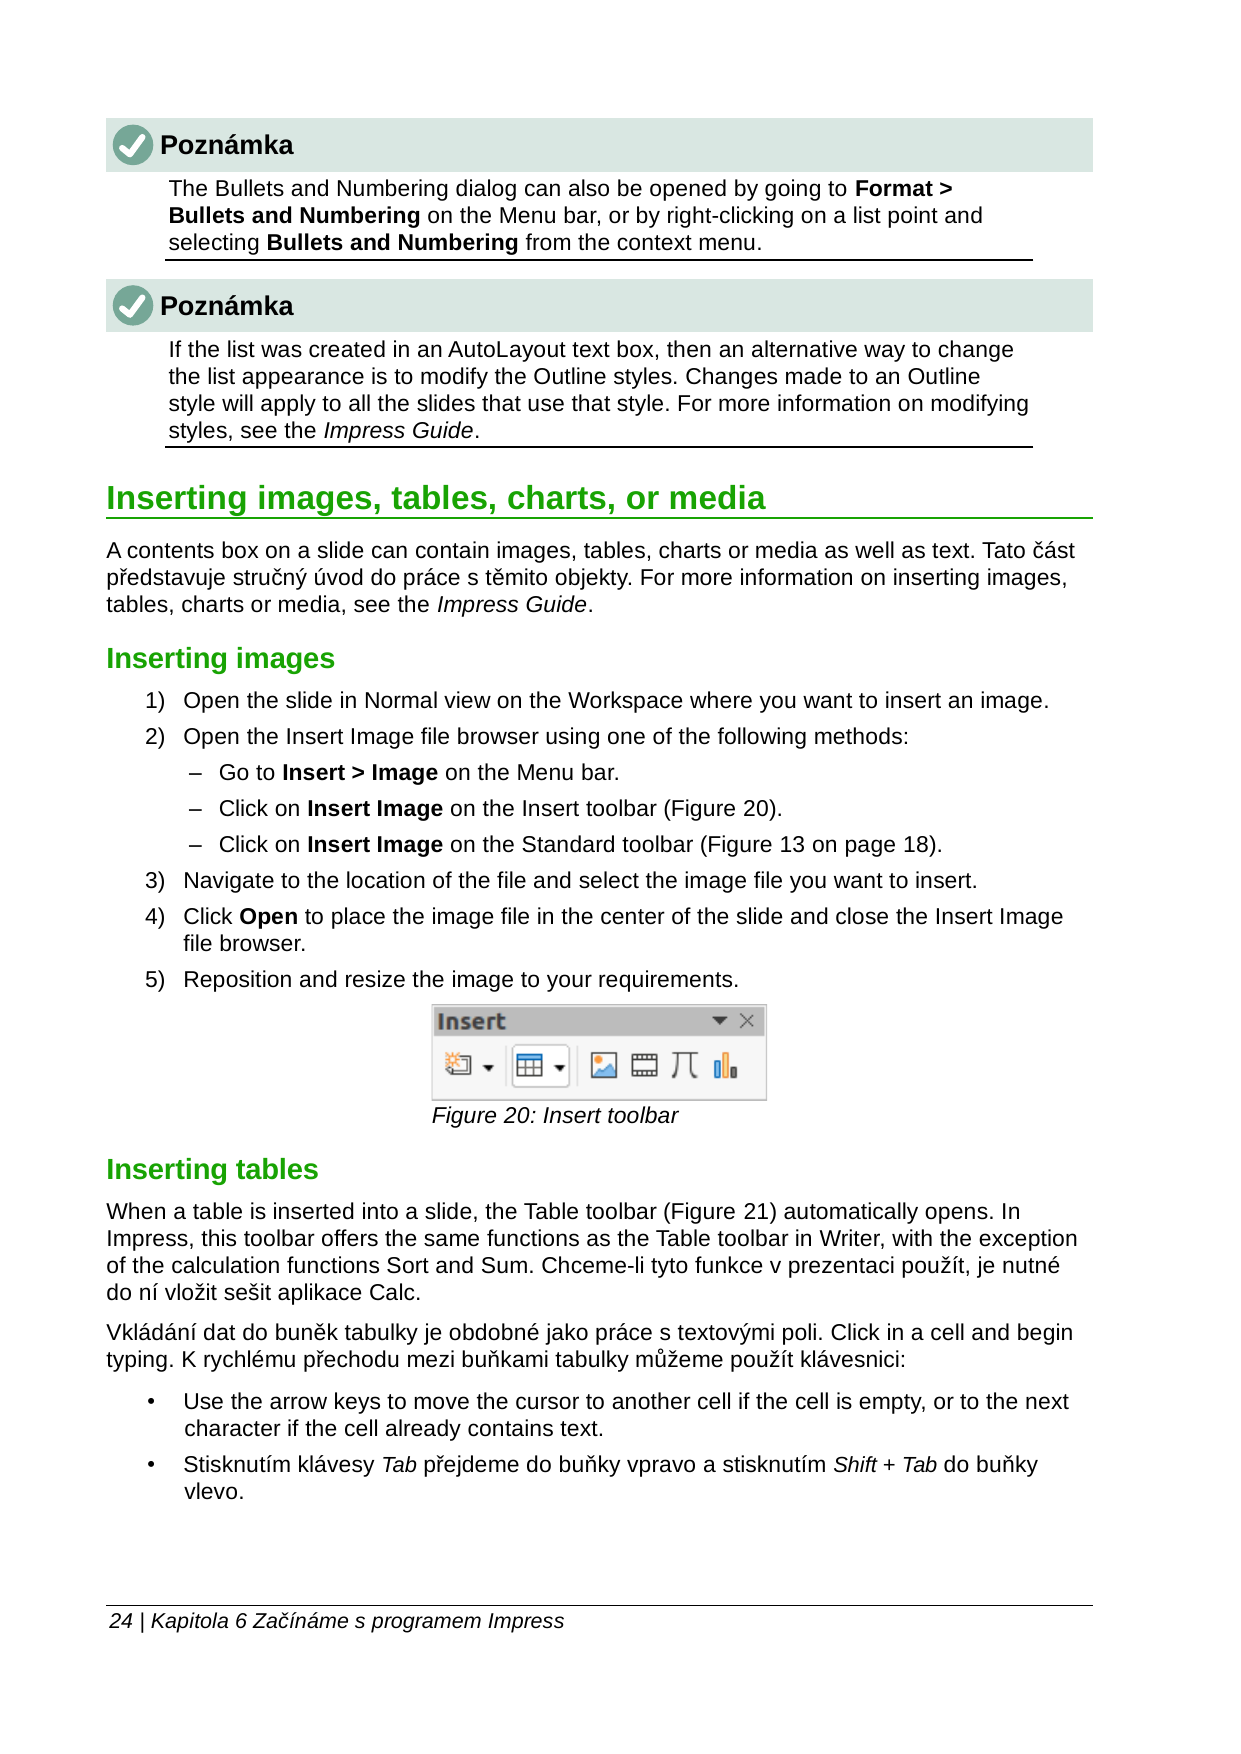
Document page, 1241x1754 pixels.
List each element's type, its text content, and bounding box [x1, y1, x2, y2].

subtitle Inserting images [106, 641, 1093, 675]
picture [431, 1004, 768, 1101]
text The Bullets and Numbering dialog can also be opened by going to Format > Bullets and Numbering on the Menu bar, or by right-clicking on a list point and selecting Bullets and Numbering from the context menu. [165, 172, 1033, 259]
subtitle Inserting images, tables, charts, or media [106, 478, 1093, 517]
text A contents box on a slide can contain images, tables, charts or media as well as text. Tato část představuje stručný úvod do práce s těmito objekty. For more information on inserting images, tables, charts or media, see the Impress Guide. [106, 536, 1093, 618]
text Figure 20: Insert toolbar [432, 1101, 767, 1128]
text When a table is inserted into a slide, the Table toolbar (Figure 21) automatically opens. In Impress, this toolbar offers the same functions as the Table toolbar in Writer, with the exception of the calculation functions Sort and Sum. Chceme-li tyto funkce v prezentaci použít, je nutné do ní vložit sešit aplikace Calc. [106, 1197, 1093, 1305]
list Click on Insert Image on the Insert toolbar (Figure 20). [189, 794, 1093, 821]
list Use the arrow keys to move the cursor to another cell if the cell is empty, or to the next character if the cell already contains text. [144, 1384, 1093, 1442]
subtitle Poznámka [106, 279, 1093, 332]
list Open the Insert Image file browser using one of the following methods: [165, 722, 1093, 749]
list Navigate to the location of the file and select the image file you want to insert. [165, 866, 1093, 893]
list Reposition and resize the image to your requirements. [165, 965, 1093, 992]
list Go to Insert > Image on the Menu bar. [189, 758, 1093, 786]
subtitle Poznámka [106, 118, 1093, 172]
list Click on Insert Image on the Standard toolbar (Figure 13 on page 17). [189, 830, 1093, 857]
list Open the slide in Normal view on the Workspace where you want to insert an image. [165, 687, 1093, 714]
list Stisknutím klávesy Tab přejdeme do buňky vpravo a stisknutím Shift + Tab do buňky vlevo. [144, 1448, 1093, 1508]
subtitle Inserting tables [106, 1152, 1093, 1185]
text If the list was created in an AutoLayout text box, then an alternative way to change the list appearance is to modify the Outline styles. Changes made to an Outline style will apply to all the slides that use that style. For more information on modifying styles, see the Impress Guide. [165, 332, 1033, 446]
list Click Open to place the image file in the center of the slide and close the Insert Image file browser. [165, 902, 1093, 956]
text Vkládání dat do buněk tabulky je obdobné jako práce s textovými poli. Click in a cell and begin typing. K rychlému přechodu mezi buňkami tabulky můžeme použít klávesnici: [106, 1318, 1093, 1372]
